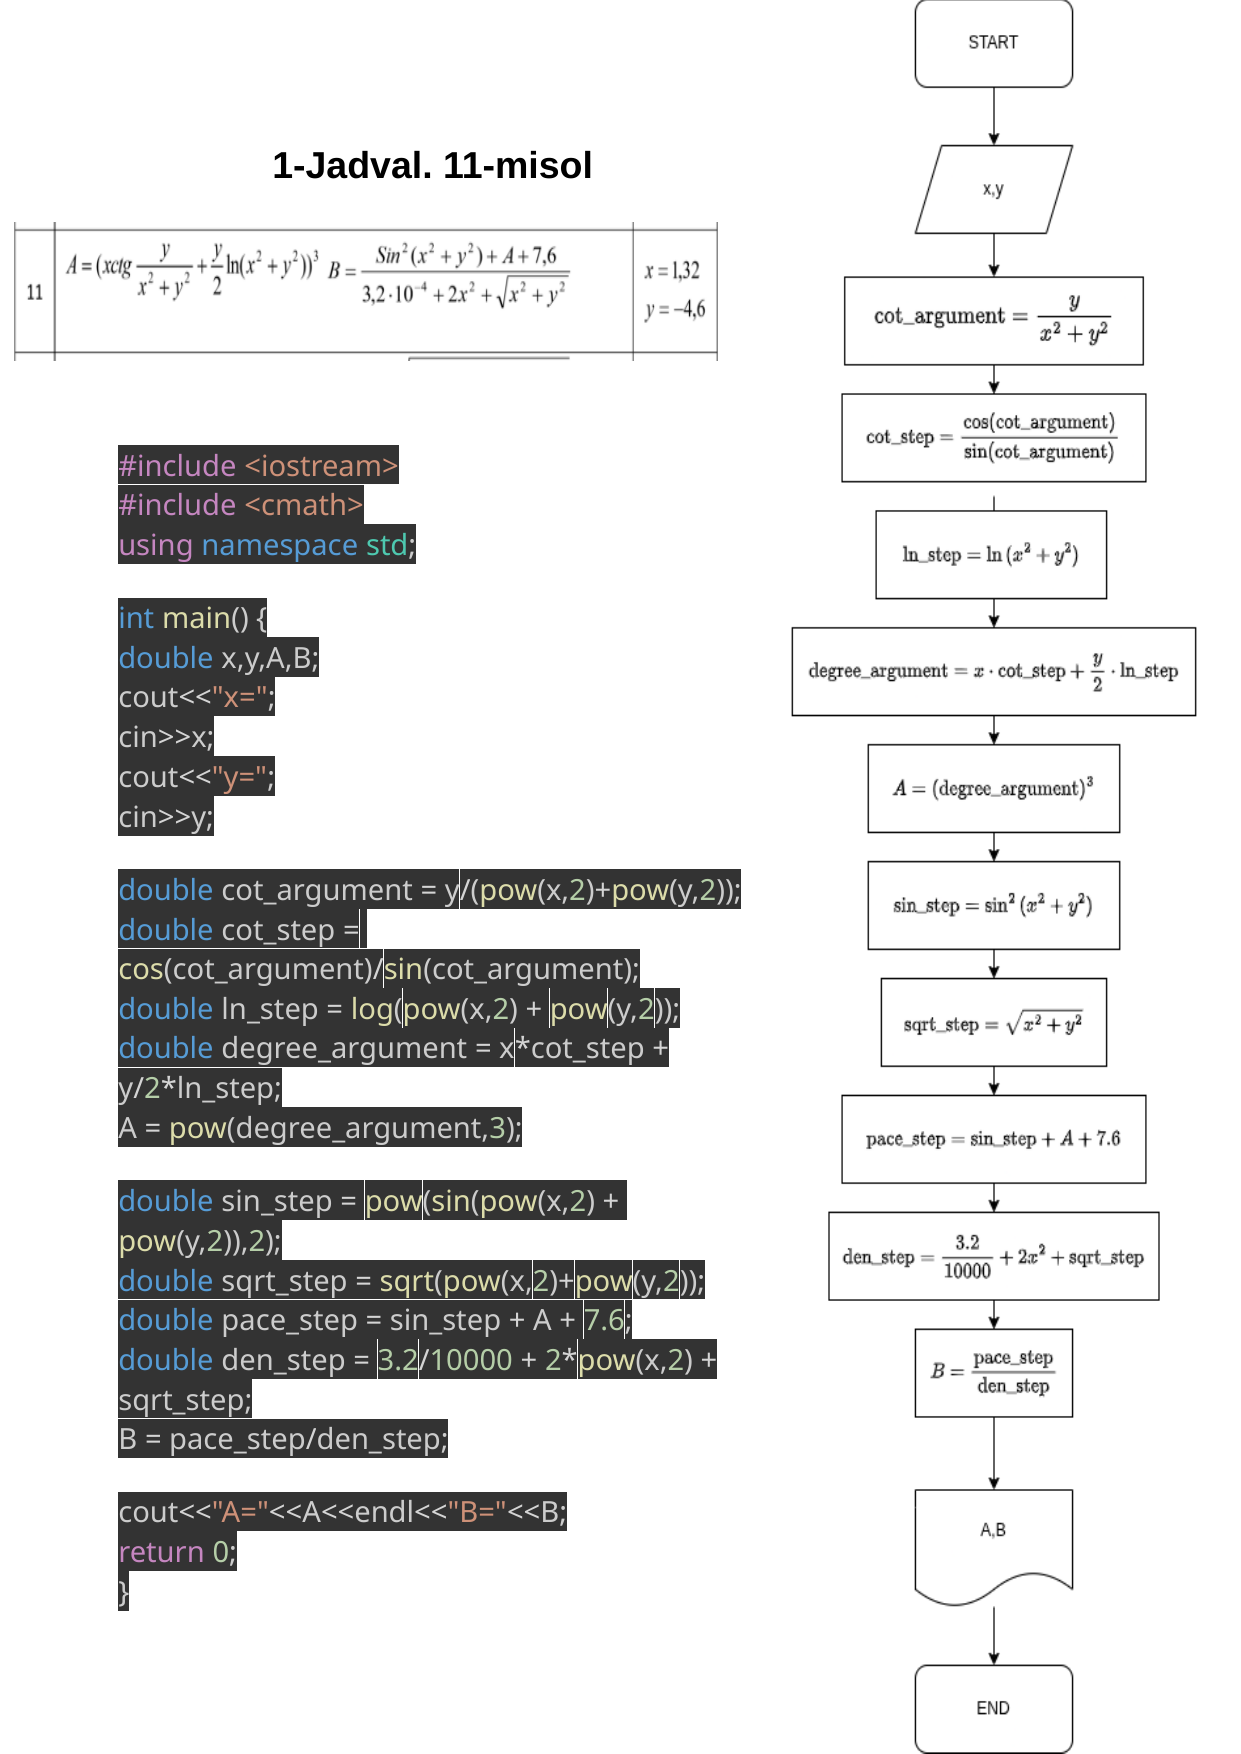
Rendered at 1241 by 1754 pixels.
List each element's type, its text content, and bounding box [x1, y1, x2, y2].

text } [118, 1571, 746, 1611]
text A = pow(degree_argument,3); [118, 1107, 746, 1147]
text cout<<"A="<<A<<endl<<"B="<<B; [118, 1492, 746, 1531]
text using namespace std; [118, 524, 746, 564]
text double degree_argument = x*cot_step + y/2*ln_step; [118, 1028, 746, 1107]
text double pace_step = sin_step + A + 7.6; [118, 1299, 746, 1339]
picture [746, 0, 1241, 1754]
text #include <cmath> [118, 484, 746, 524]
text return 0; [118, 1531, 746, 1571]
text double sin_step = pow(sin(pow(x,2) + pow(y,2)),2); [118, 1180, 746, 1260]
text cout<<"y="; [118, 756, 746, 796]
text B = pace_step/den_step; [118, 1418, 746, 1458]
text double den_step = 3.2/10000 + 2*pow(x,2) + sqrt_step; [118, 1339, 746, 1418]
text double x,y,A,B; [118, 637, 746, 677]
text double ln_step = log(pow(x,2) + pow(y,2)); [118, 988, 746, 1028]
text double cot_step = cos(cot_argument)/sin(cot_argument); [118, 909, 746, 988]
subtitle 1-Jadval. 11-misol [118, 143, 746, 186]
text int main() { [118, 597, 746, 637]
text double cot_argument = y/(pow(x,2)+pow(y,2)); [118, 869, 746, 909]
picture [11, 222, 722, 361]
text double sqrt_step = sqrt(pow(x,2)+pow(y,2)); [118, 1260, 746, 1299]
text #include <iostream> [118, 445, 746, 484]
text cin>>y; [118, 796, 746, 836]
text cin>>x; [118, 716, 746, 756]
text cout<<"x="; [118, 677, 746, 716]
